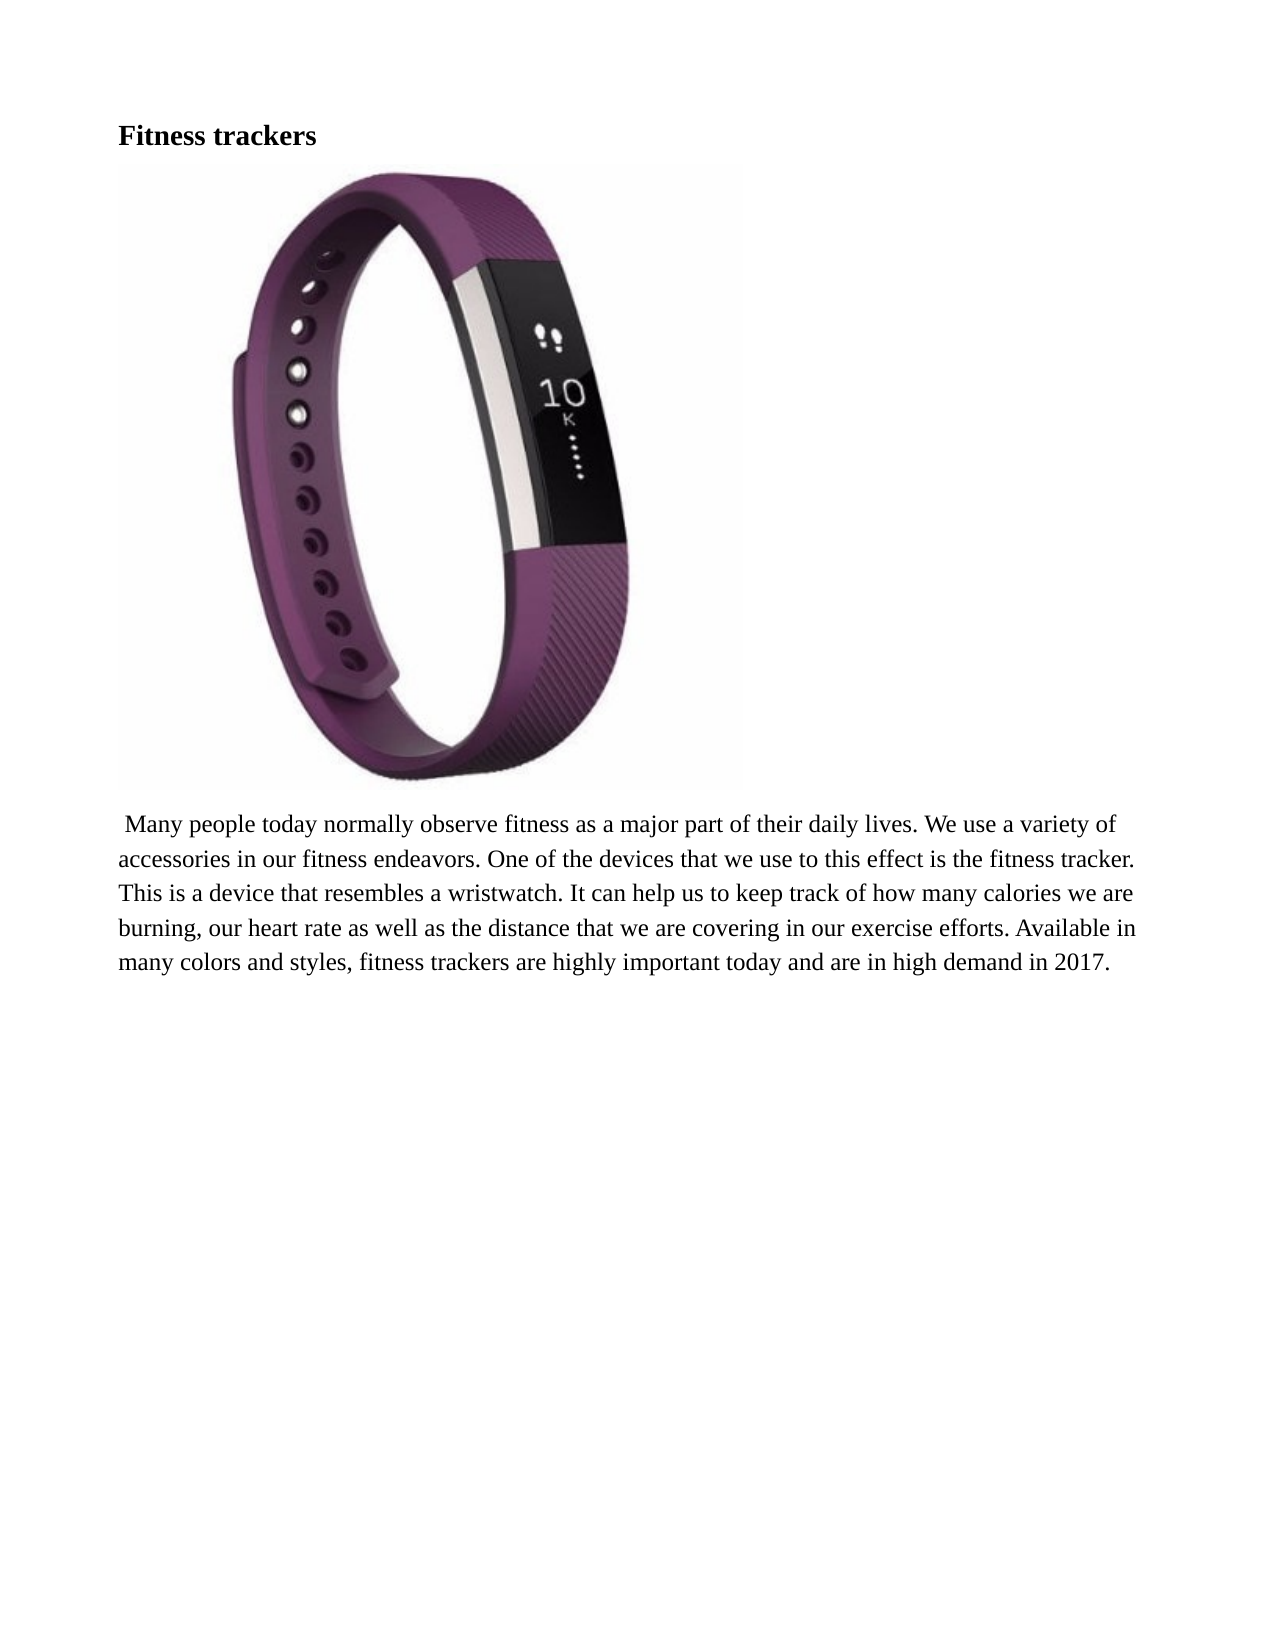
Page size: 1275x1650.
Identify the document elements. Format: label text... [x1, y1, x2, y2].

text Many people today normally observe fitness as a major part of their daily lives. We use a variety of accessories in our fitness endeavors. One of the devices that we use to this effect is the fitness tracker. This is a device that resembles a wristwatch. It can help us to keep track of how many calories we are burning, our heart rate as well as the distance that we are covering in our exercise efforts. Available in many colors and styles, fitness trackers are highly important today and are in high demand in 2017. [118, 809, 1157, 976]
subtitle Fitness trackers [118, 118, 1157, 152]
picture [118, 164, 744, 790]
